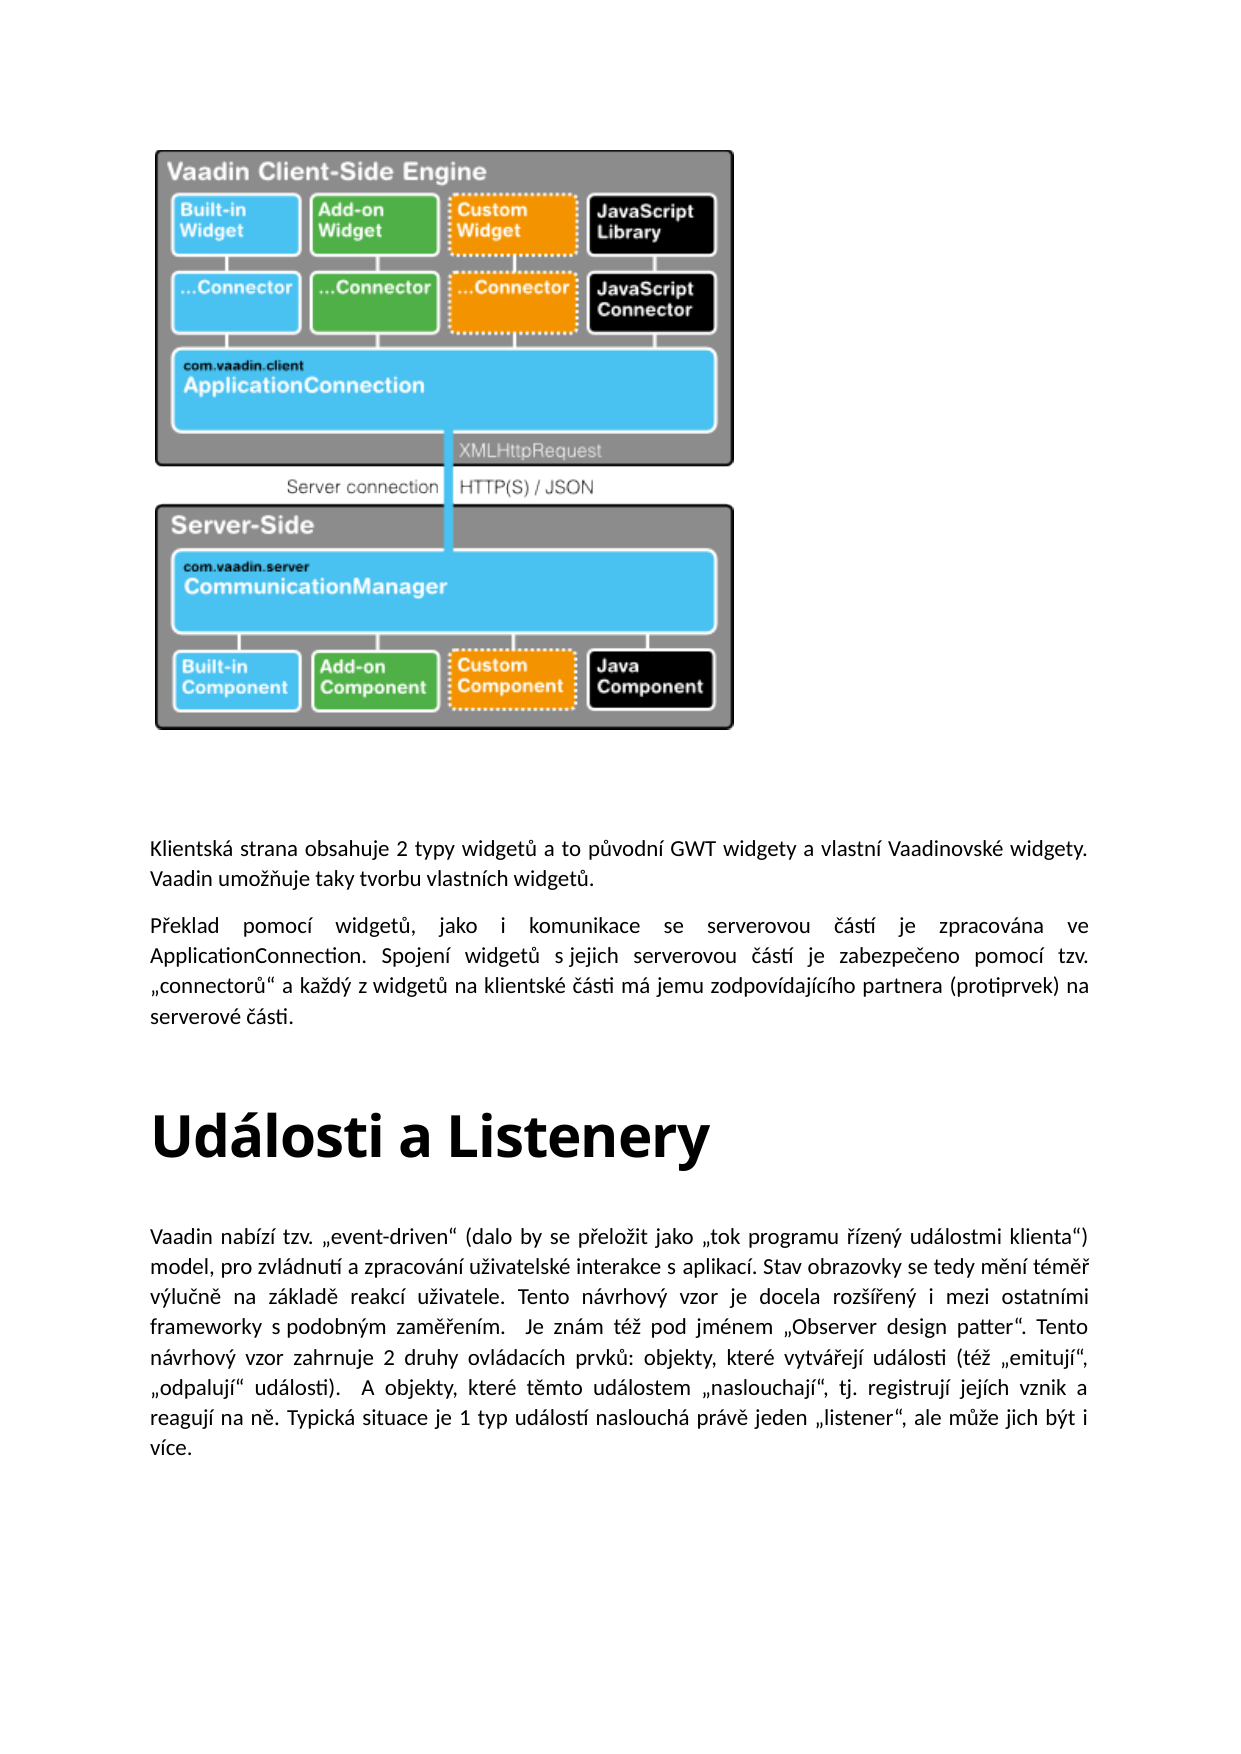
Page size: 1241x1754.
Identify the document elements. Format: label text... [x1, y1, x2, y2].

picture [155, 150, 734, 730]
title Události a Listenery [150, 1096, 1090, 1175]
text Vaadin nabízí tzv. „event-driven“ (dalo by se přeložit jako „tok programu řízený událostmi klienta“) model, pro zvládnutí a zpracování uživatelské interakce s aplikací. Stav obrazovky se tedy mění téměř výlučně na základě reakcí uživatele. Tento návrhový vzor je docela rozšířený i mezi ostatními frameworky s podobným zaměřením. Je znám též pod jménem „Observer design patter“. Tento návrhový vzor zahrnuje 2 druhy ovládacích prvků: objekty, které vytvářejí události (též „emitují“, „odpalují“ události). A objekty, které těmto událostem „naslouchají“, tj. registrují jejích vznik a reagují na ně. Typická situace je 1 typ událostí naslouchá právě jeden „listener“, ale může jich být i více. [150, 1222, 1090, 1461]
text Klientská strana obsahuje 2 typy widgetů a to původní GWT widgety a vlastní Vaadinovské widgety. Vaadin umožňuje taky tvorbu vlastních widgetů. [150, 834, 1090, 892]
text Překlad pomocí widgetů, jako i komunikace se serverovou částí je zpracována ve ApplicationConnection. Spojení widgetů s jejich serverovou částí je zabezpečeno pomocí tzv. „connectorů“ a každý z widgetů na klientské části má jemu zodpovídajícího partnera (protiprvek) na serverové části. [150, 911, 1090, 1030]
